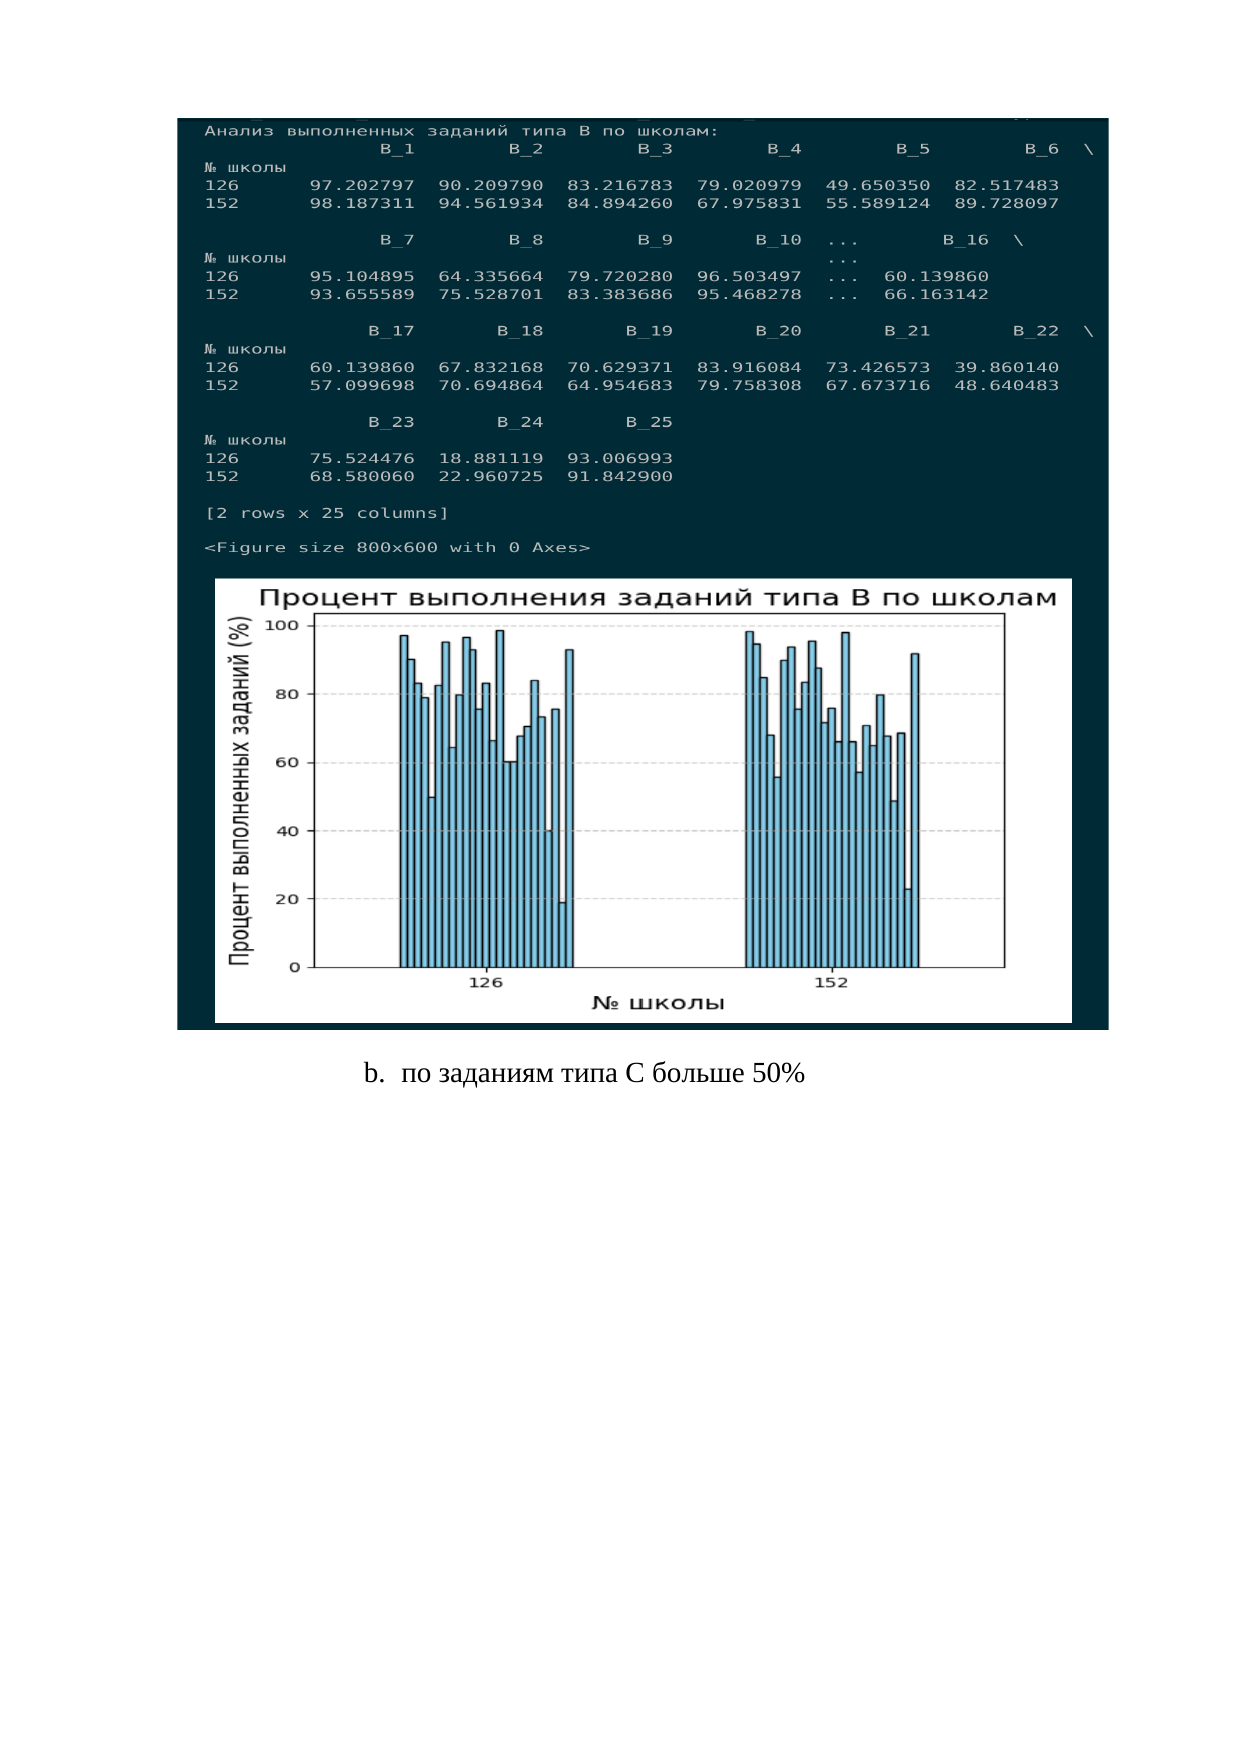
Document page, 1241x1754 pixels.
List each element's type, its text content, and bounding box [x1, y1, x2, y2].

picture [757, 326, 764, 335]
picture [769, 144, 776, 153]
picture [886, 326, 893, 335]
picture [206, 344, 215, 353]
picture [370, 417, 377, 426]
picture [499, 326, 505, 335]
picture [757, 235, 764, 244]
picture [898, 144, 904, 153]
list по заданиям типа С больше 50% [363, 1056, 1152, 1089]
picture [557, 546, 565, 551]
picture [499, 417, 505, 426]
picture [206, 163, 215, 171]
picture [216, 579, 1071, 1022]
picture [1015, 326, 1021, 335]
picture [382, 235, 388, 244]
picture [370, 326, 377, 335]
picture [581, 126, 587, 135]
picture [206, 253, 215, 262]
picture [382, 144, 388, 153]
picture [639, 144, 647, 153]
picture [206, 435, 215, 444]
picture [639, 235, 647, 244]
